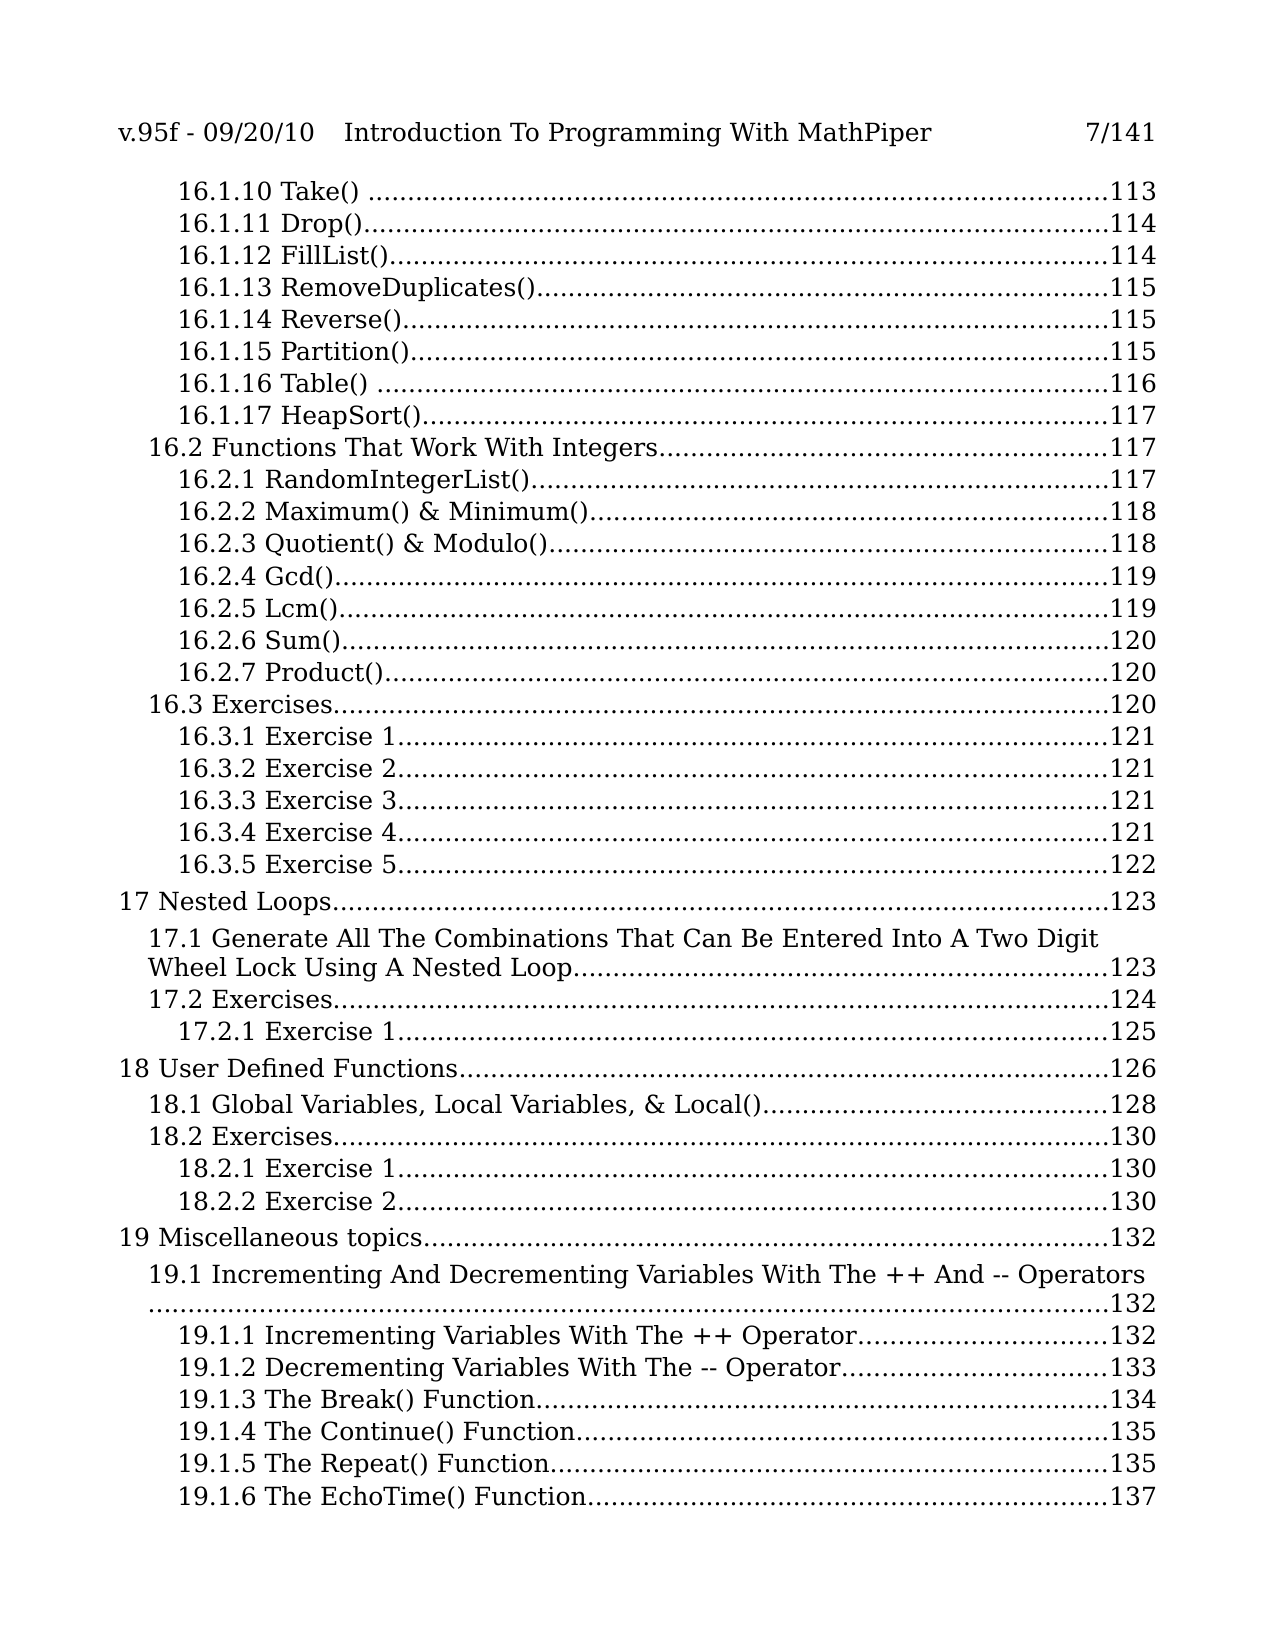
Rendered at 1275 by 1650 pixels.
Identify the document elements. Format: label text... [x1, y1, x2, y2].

text 19.1.5 The Repeat() Function 135 [177, 1450, 1157, 1479]
text 19.1.4 The Continue() Function 135 [177, 1418, 1157, 1447]
text 18.2.2 Exercise 2 130 [177, 1187, 1157, 1216]
text 19.1.1 Incrementing Variables With The ++ Operator 132 [177, 1321, 1157, 1351]
text 16.1.17 HeapSort() 117 [177, 401, 1157, 431]
text 18.2 Exercises 130 [148, 1123, 1157, 1152]
text 19.1 Incrementing And Decrementing Variables With The ++ And -- Operators 132 [148, 1260, 1157, 1318]
text 16.1.12 FillList() 114 [177, 241, 1157, 270]
text 16.3.2 Exercise 2 121 [177, 754, 1157, 783]
text 16.3.5 Exercise 5 122 [177, 851, 1157, 880]
text 16.1.10 Take() 113 [177, 177, 1157, 206]
text 16.1.11 Drop() 114 [177, 209, 1157, 238]
text 16.1.16 Table() 116 [177, 369, 1157, 398]
text 16.2.2 Maximum() & Minimum() 118 [177, 498, 1157, 527]
text 19 Miscellaneous topics 132 [118, 1223, 1157, 1253]
text 16.2.6 Sum() 120 [177, 626, 1157, 655]
text 16.3.4 Exercise 4 121 [177, 818, 1157, 848]
text 16.2.5 Lcm() 119 [177, 594, 1157, 623]
text 16.3.1 Exercise 1 121 [177, 722, 1157, 751]
text 19.1.3 The Break() Function 134 [177, 1386, 1157, 1415]
text 19.1.2 Decrementing Variables With The -- Operator 133 [177, 1353, 1157, 1383]
text 16.2.1 RandomIntegerList() 117 [177, 466, 1157, 495]
text 16.2.4 Gcd() 119 [177, 562, 1157, 591]
text 16.1.13 RemoveDuplicates() 115 [177, 273, 1157, 302]
text 18.1 Global Variables, Local Variables, & Local() 128 [148, 1091, 1157, 1120]
text 16.2.3 Quotient() & Modulo() 118 [177, 530, 1157, 559]
text 16.3.3 Exercise 3 121 [177, 786, 1157, 816]
text 17.2 Exercises 124 [148, 985, 1157, 1014]
text 16.2 Functions That Work With Integers 117 [148, 433, 1157, 463]
text 17.1 Generate All The Combinations That Can Be Entered Into A Two Digit Wheel Lock Using A Nested Loop 123 [148, 924, 1157, 982]
text 18.2.1 Exercise 1 130 [177, 1155, 1157, 1184]
text 16.1.14 Reverse() 115 [177, 305, 1157, 334]
text 19.1.6 The EchoTime() Function 137 [177, 1482, 1157, 1511]
text 17.2.1 Exercise 1 125 [177, 1017, 1157, 1046]
text 16.3 Exercises 120 [148, 690, 1157, 719]
text 16.1.15 Partition() 115 [177, 337, 1157, 366]
text 16.2.7 Product() 120 [177, 658, 1157, 687]
text 17 Nested Loops 123 [118, 887, 1157, 916]
text 18 User Defined Functions 126 [118, 1054, 1157, 1083]
